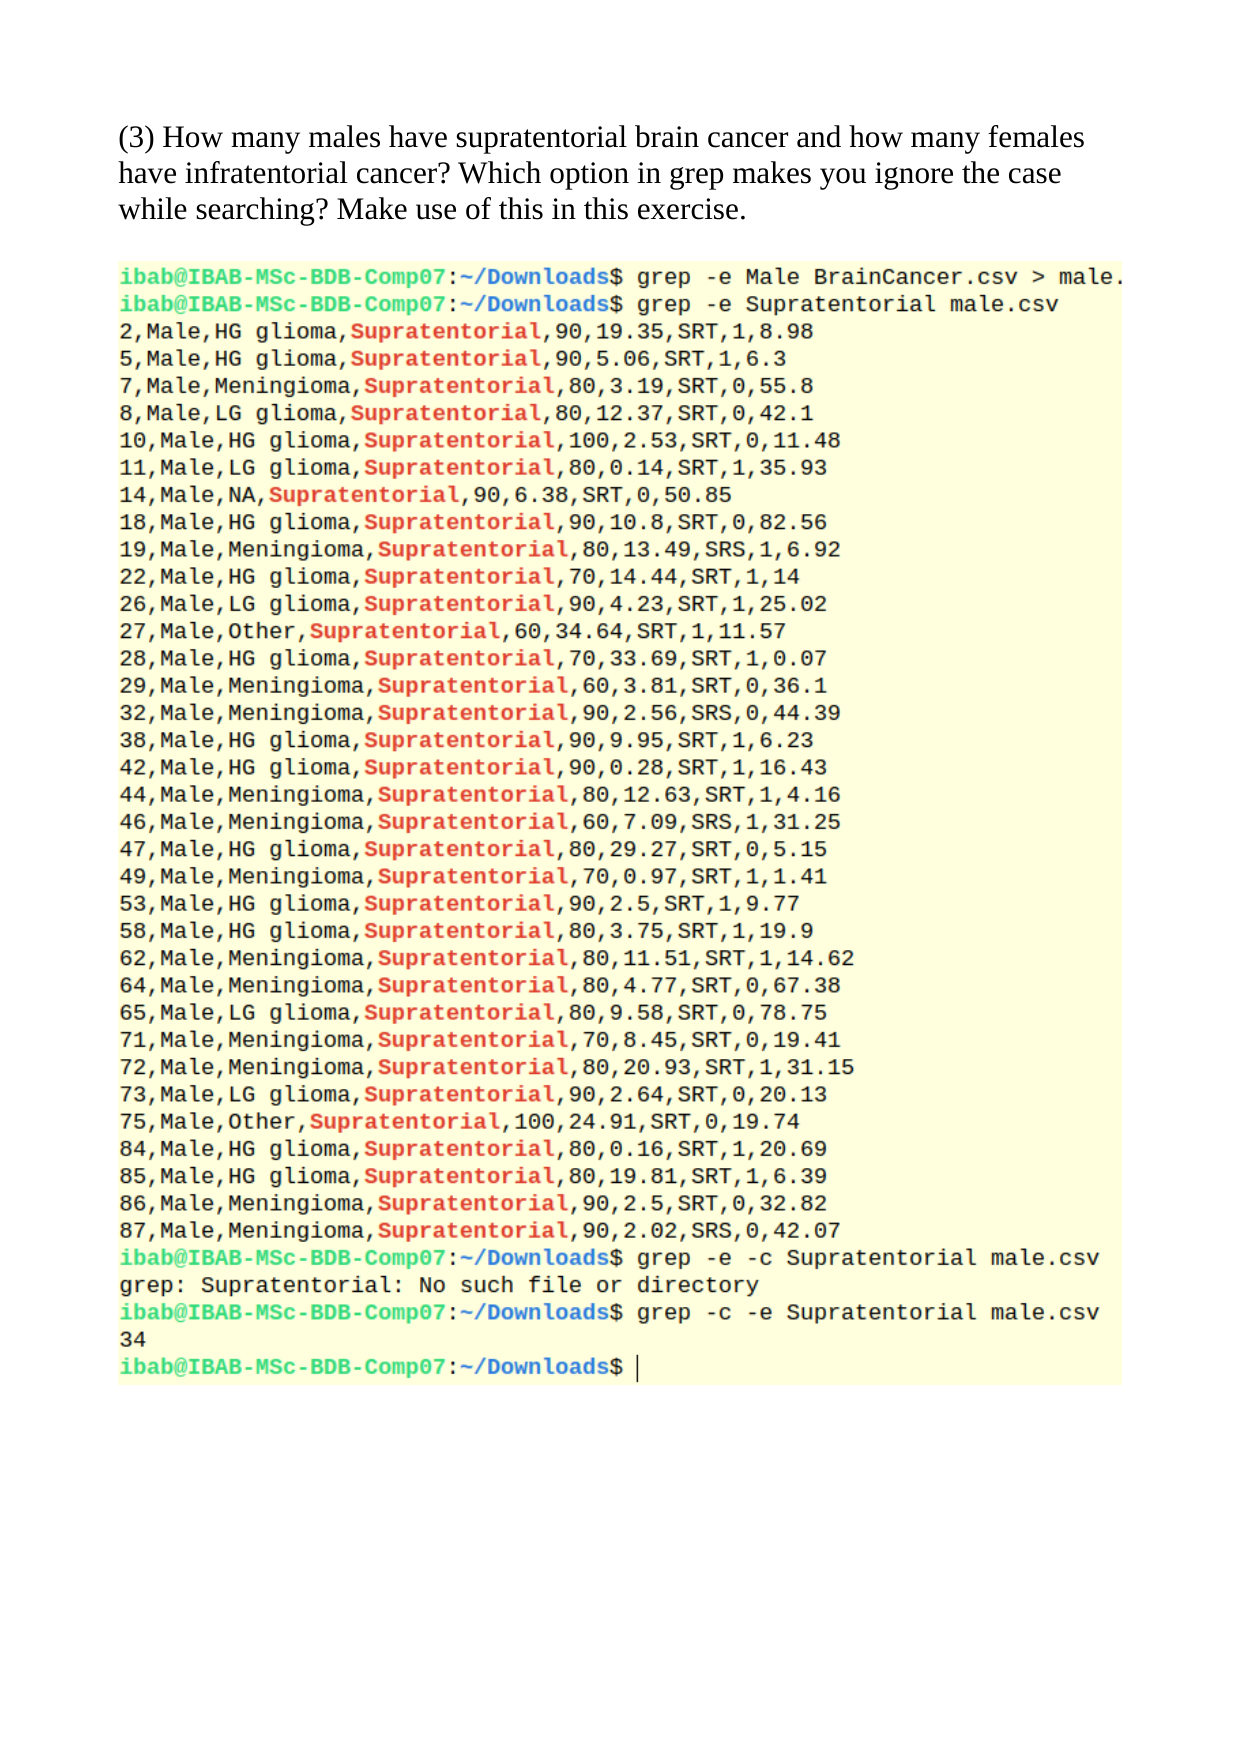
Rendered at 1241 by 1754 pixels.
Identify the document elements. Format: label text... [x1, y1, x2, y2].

text (3) How many males have supratentorial brain cancer and how many females have infratentorial cancer? Which option in grep makes you ignore the case while searching? Make use of this in this exercise. [118, 118, 1122, 226]
picture [118, 261, 1123, 1385]
